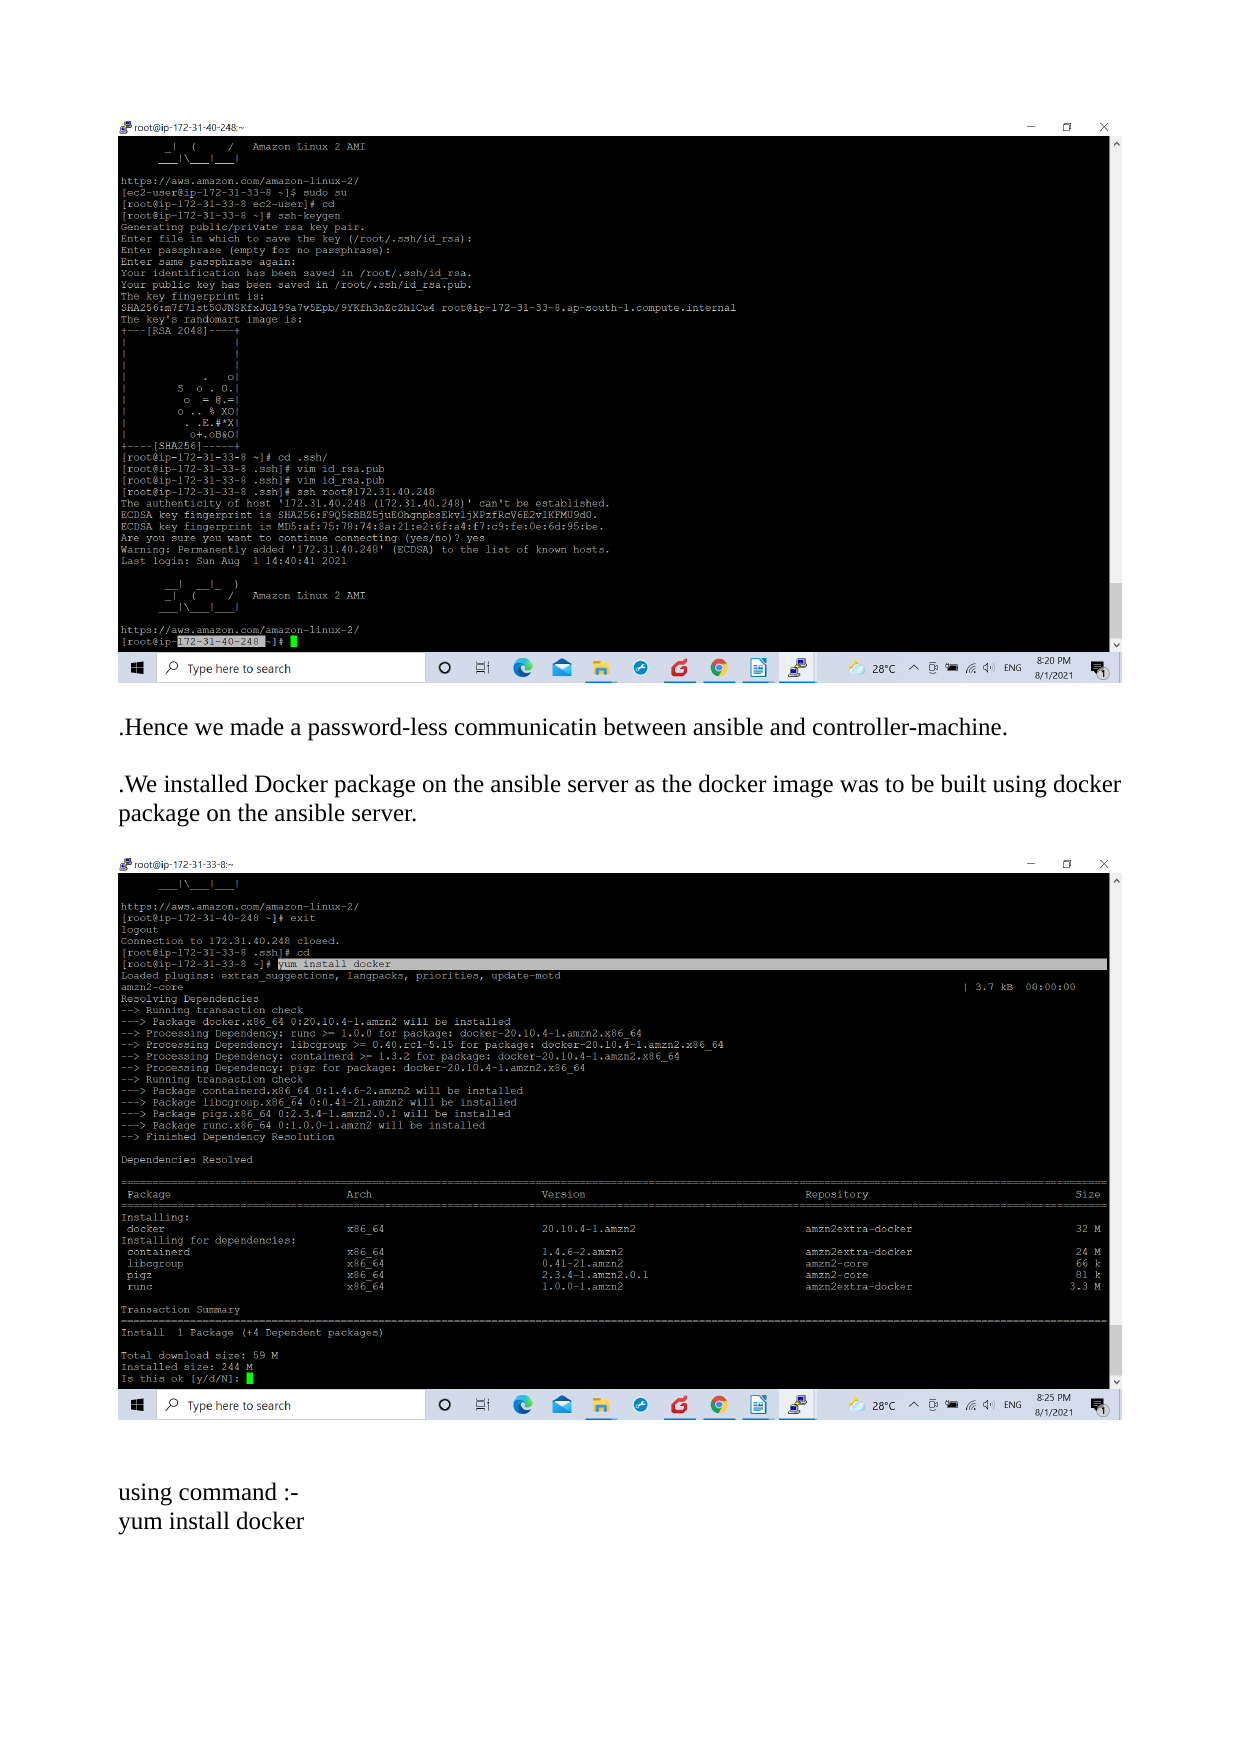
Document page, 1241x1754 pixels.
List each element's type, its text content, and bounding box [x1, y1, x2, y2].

picture [118, 855, 1123, 1420]
text .We installed Docker package on the ansible server as the docker image was to be built using docker [118, 769, 1122, 798]
text .Hence we made a password-less communicatin between ansible and controller-machine. [118, 712, 1122, 740]
picture [118, 118, 1123, 683]
text package on the ansible server. [118, 798, 1122, 827]
text yum install docker [118, 1506, 1122, 1535]
text using command :- [118, 1477, 1122, 1506]
